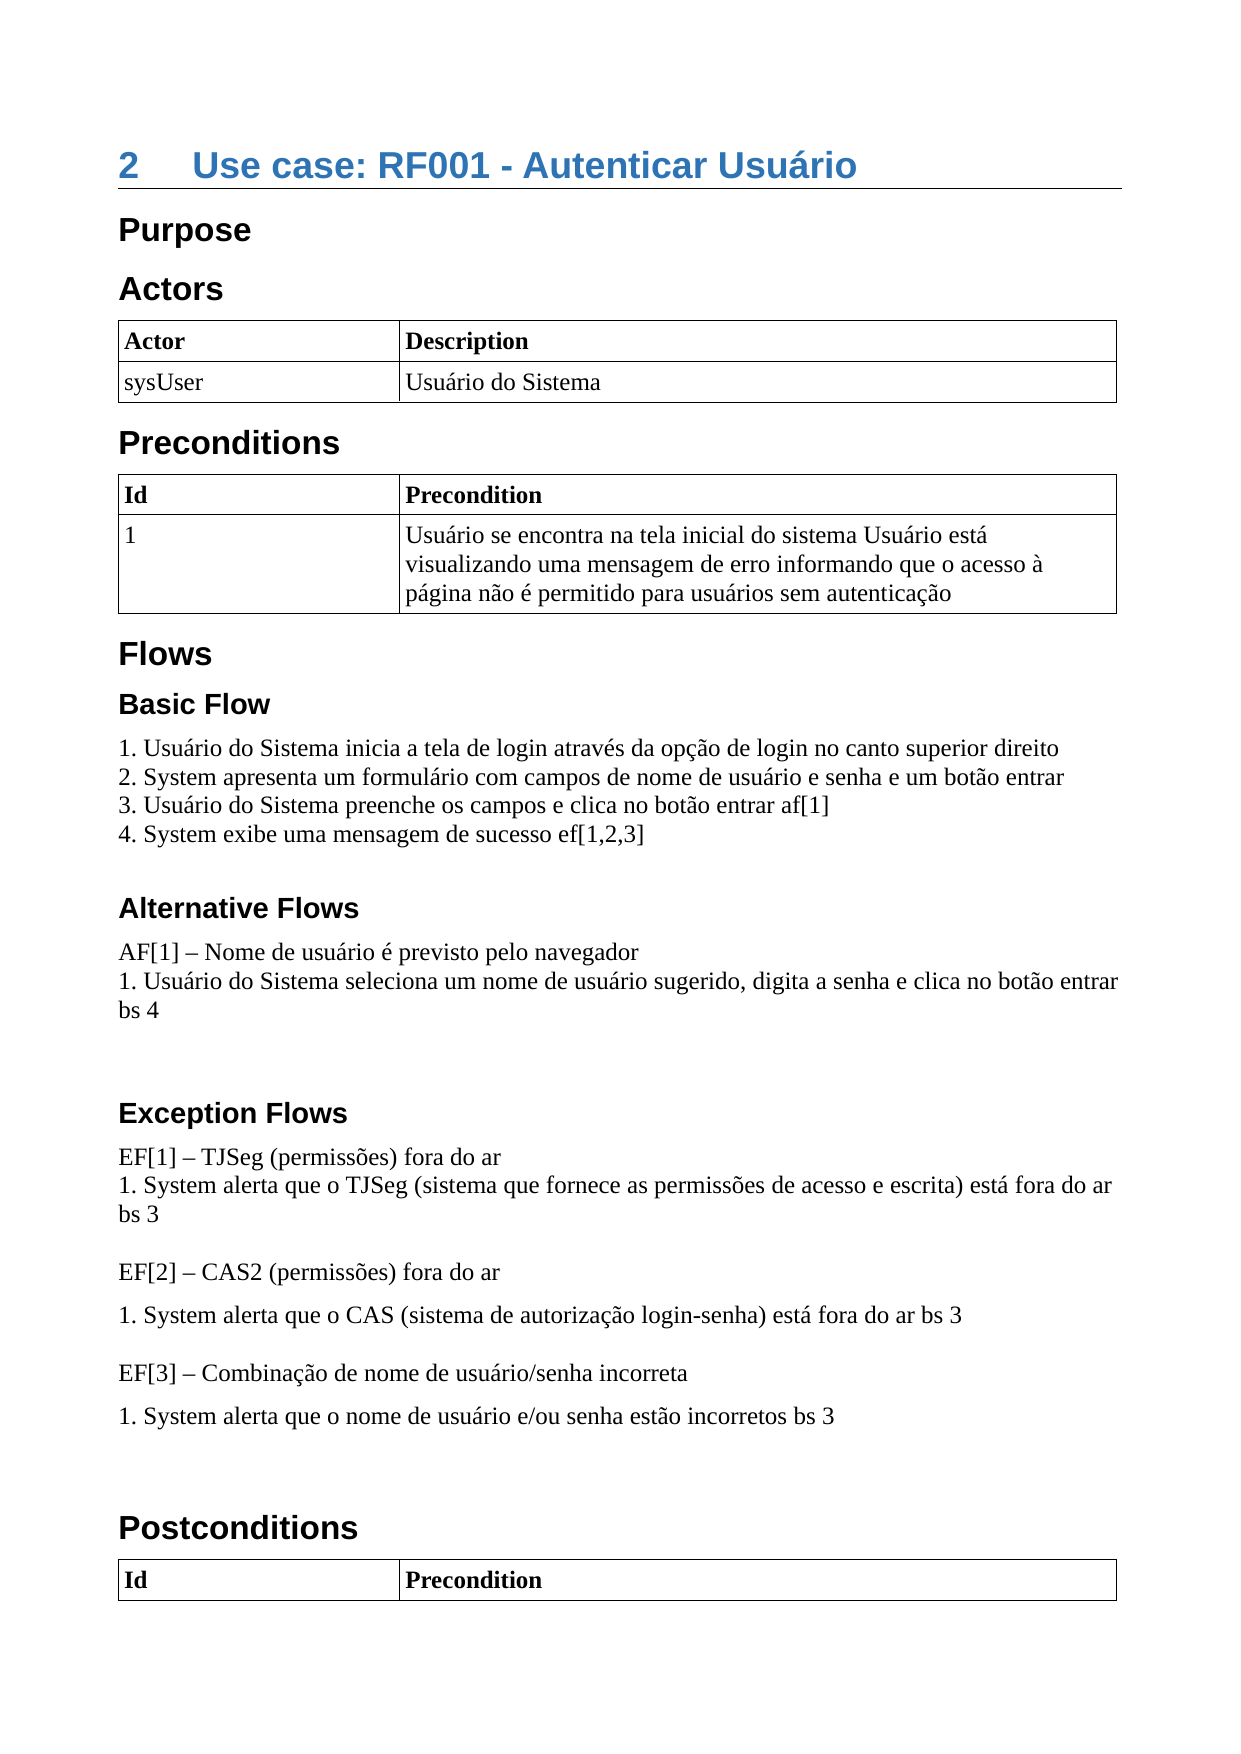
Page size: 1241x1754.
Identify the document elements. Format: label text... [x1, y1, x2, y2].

table_cell 1 [119, 515, 399, 613]
text EF[3] – Combinação de nome de usuário/senha incorreta [118, 1358, 1122, 1386]
text 1. System alerta que o nome de usuário e/ou senha estão incorretos bs 3 [118, 1401, 1122, 1430]
subtitle Postconditions [118, 1508, 1122, 1546]
table_header Actor [119, 321, 399, 361]
text 1. Usuário do Sistema inicia a tela de login através da opção de login no canto superior direito [118, 733, 1122, 762]
text 2. System apresenta um formulário com campos de nome de usuário e senha e um botão entrar [118, 762, 1122, 791]
table_header Id [119, 475, 399, 514]
text 1. Usuário do Sistema seleciona um nome de usuário sugerido, digita a senha e clica no botão entrar bs 4 [118, 966, 1122, 1024]
text AF[1] – Nome de usuário é previsto pelo navegador [118, 937, 1122, 966]
text 1. System alerta que o TJSeg (sistema que fornece as permissões de acesso e escrita) está fora do ar bs 3 [118, 1171, 1122, 1228]
subtitle Alternative Flows [118, 891, 1122, 925]
subtitle Purpose [118, 210, 1122, 248]
subtitle Use case: RF001 - Autenticar Usuário [118, 143, 1122, 188]
table_cell Usuário do Sistema [400, 362, 1116, 401]
table_header Description [400, 321, 1116, 361]
text 4. System exibe uma mensagem de sucesso ef[1,2,3] [118, 819, 1122, 848]
text EF[2] – CAS2 (permissões) fora do ar [118, 1257, 1122, 1286]
text EF[1] – TJSeg (permissões) fora do ar [118, 1142, 1122, 1171]
text 3. Usuário do Sistema preenche os campos e clica no botão entrar af[1] [118, 791, 1122, 819]
subtitle Flows [118, 634, 1122, 672]
subtitle Exception Flows [118, 1096, 1122, 1129]
subtitle Preconditions [118, 423, 1122, 461]
table_header Precondition [400, 1560, 1116, 1600]
table_cell sysUser [119, 362, 399, 401]
subtitle Actors [118, 269, 1122, 307]
subtitle Basic Flow [118, 687, 1122, 721]
text 1. System alerta que o CAS (sistema de autorização login-senha) está fora do ar bs 3 [118, 1300, 1122, 1329]
table_header Id [119, 1560, 399, 1600]
table_header Precondition [400, 475, 1116, 514]
table_cell Usuário se encontra na tela inicial do sistema Usuário está visualizando uma mensagem de erro informando que o acesso à página não é permitido para usuários sem autenticação [400, 515, 1116, 613]
